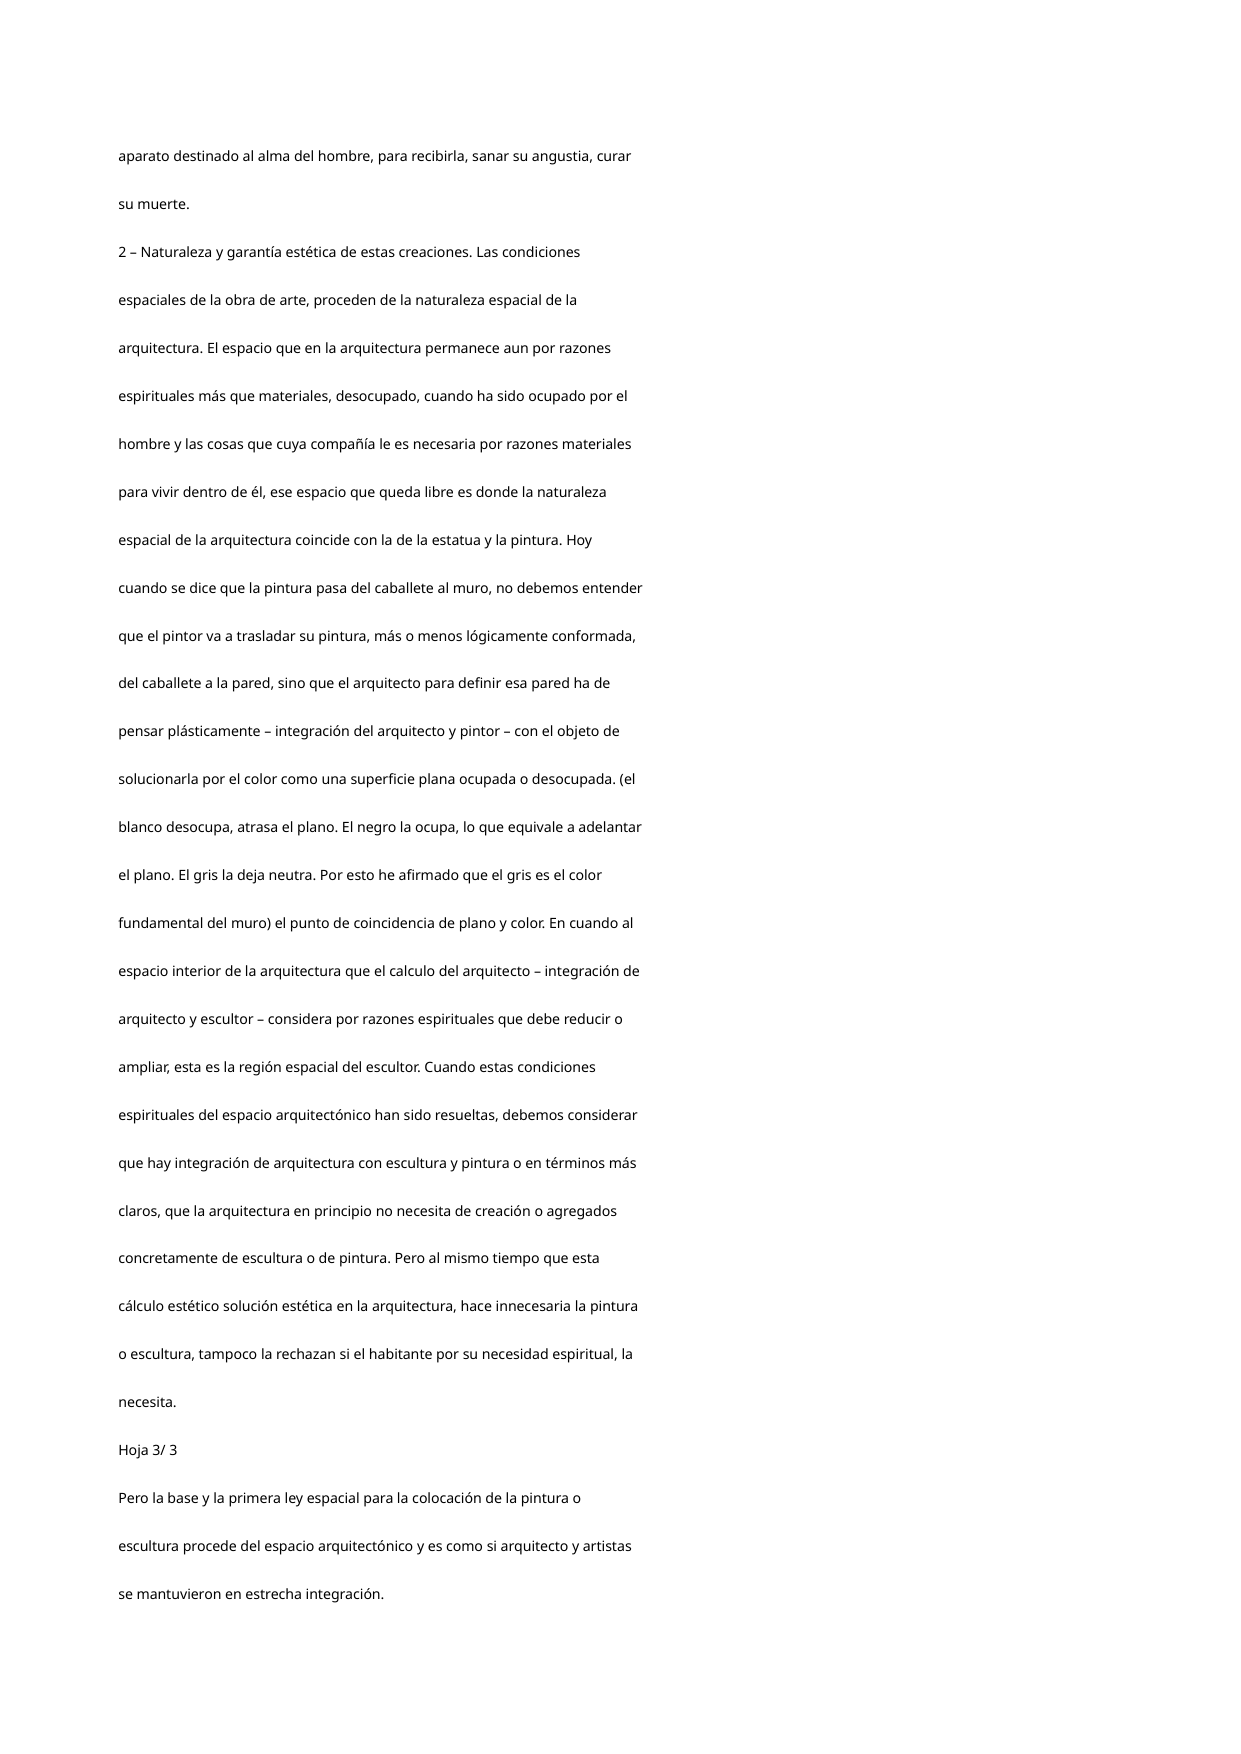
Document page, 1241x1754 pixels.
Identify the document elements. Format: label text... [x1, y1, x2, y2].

text Pero la base y la primera ley espacial para la colocación de la pintura o [118, 1488, 1122, 1508]
text su muerte. [118, 195, 1122, 214]
text hombre y las cosas que cuya compañía le es necesaria por razones materiales [118, 434, 1122, 453]
text o escultura, tampoco la rechazan si el habitante por su necesidad espiritual, la [118, 1345, 1122, 1364]
text aparato destinado al alma del hombre, para recibirla, sanar su angustia, curar [118, 147, 1122, 166]
text espirituales más que materiales, desocupado, cuando ha sido ocupado por el [118, 386, 1122, 406]
text espacial de la arquitectura coincide con la de la estatua y la pintura. Hoy [118, 530, 1122, 549]
text solucionarla por el color como una superficie plana ocupada o desocupada. (el [118, 770, 1122, 789]
text se mantuvieron en estrecha integración. [118, 1584, 1122, 1603]
text arquitecto y escultor – considera por razones espirituales que debe reducir o [118, 1009, 1122, 1028]
text fundamental del muro) el punto de coincidencia de plano y color. En cuando al [118, 913, 1122, 933]
text ampliar, esta es la región espacial del escultor. Cuando estas condiciones [118, 1057, 1122, 1076]
text para vivir dentro de él, ese espacio que queda libre es donde la naturaleza [118, 482, 1122, 501]
text cálculo estético solución estética en la arquitectura, hace innecesaria la pintura [118, 1297, 1122, 1316]
text concretamente de escultura o de pintura. Pero al mismo tiempo que esta [118, 1249, 1122, 1268]
text claros, que la arquitectura en principio no necesita de creación o agregados [118, 1201, 1122, 1220]
text que el pintor va a trasladar su pintura, más o menos lógicamente conformada, [118, 626, 1122, 645]
text que hay integración de arquitectura con escultura y pintura o en términos más [118, 1153, 1122, 1172]
text cuando se dice que la pintura pasa del caballete al muro, no debemos entender [118, 578, 1122, 597]
text blanco desocupa, atrasa el plano. El negro la ocupa, lo que equivale a adelantar [118, 818, 1122, 837]
text necesita. [118, 1393, 1122, 1412]
text espirituales del espacio arquitectónico han sido resueltas, debemos considerar [118, 1105, 1122, 1124]
text escultura procede del espacio arquitectónico y es como si arquitecto y artistas [118, 1536, 1122, 1556]
text 2 – Naturaleza y garantía estética de estas creaciones. Las condiciones [118, 243, 1122, 262]
text arquitectura. El espacio que en la arquitectura permanece aun por razones [118, 338, 1122, 358]
text espacio interior de la arquitectura que el calculo del arquitecto – integración de [118, 961, 1122, 981]
text pensar plásticamente – integración del arquitecto y pintor – con el objeto de [118, 722, 1122, 741]
text el plano. El gris la deja neutra. Por esto he afirmado que el gris es el color [118, 866, 1122, 885]
text del caballete a la pared, sino que el arquitecto para definir esa pared ha de [118, 674, 1122, 693]
text Hoja 3/ 3 [118, 1441, 1122, 1460]
text espaciales de la obra de arte, proceden de la naturaleza espacial de la [118, 291, 1122, 310]
